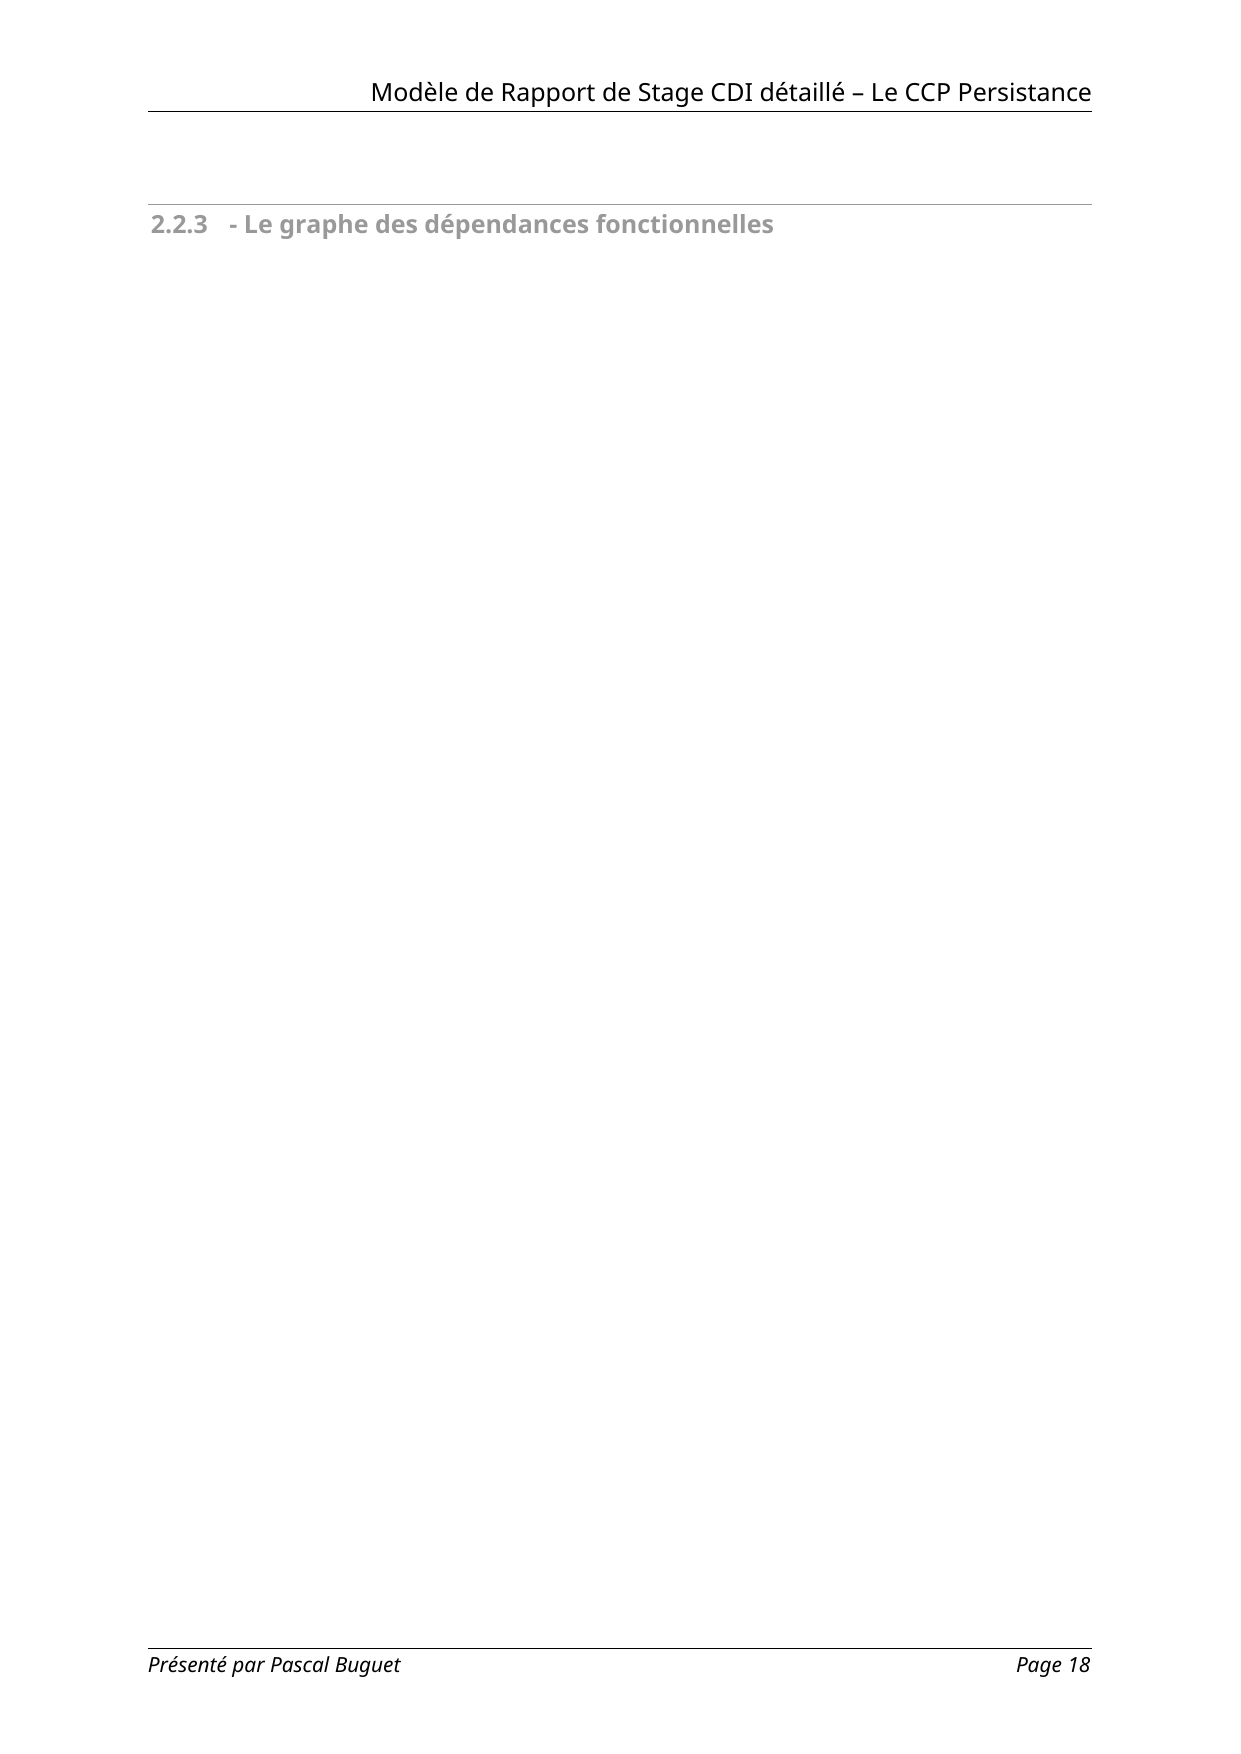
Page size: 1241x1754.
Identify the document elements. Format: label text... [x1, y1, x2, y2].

subtitle - Le graphe des dépendances fonctionnelles [148, 205, 1092, 244]
